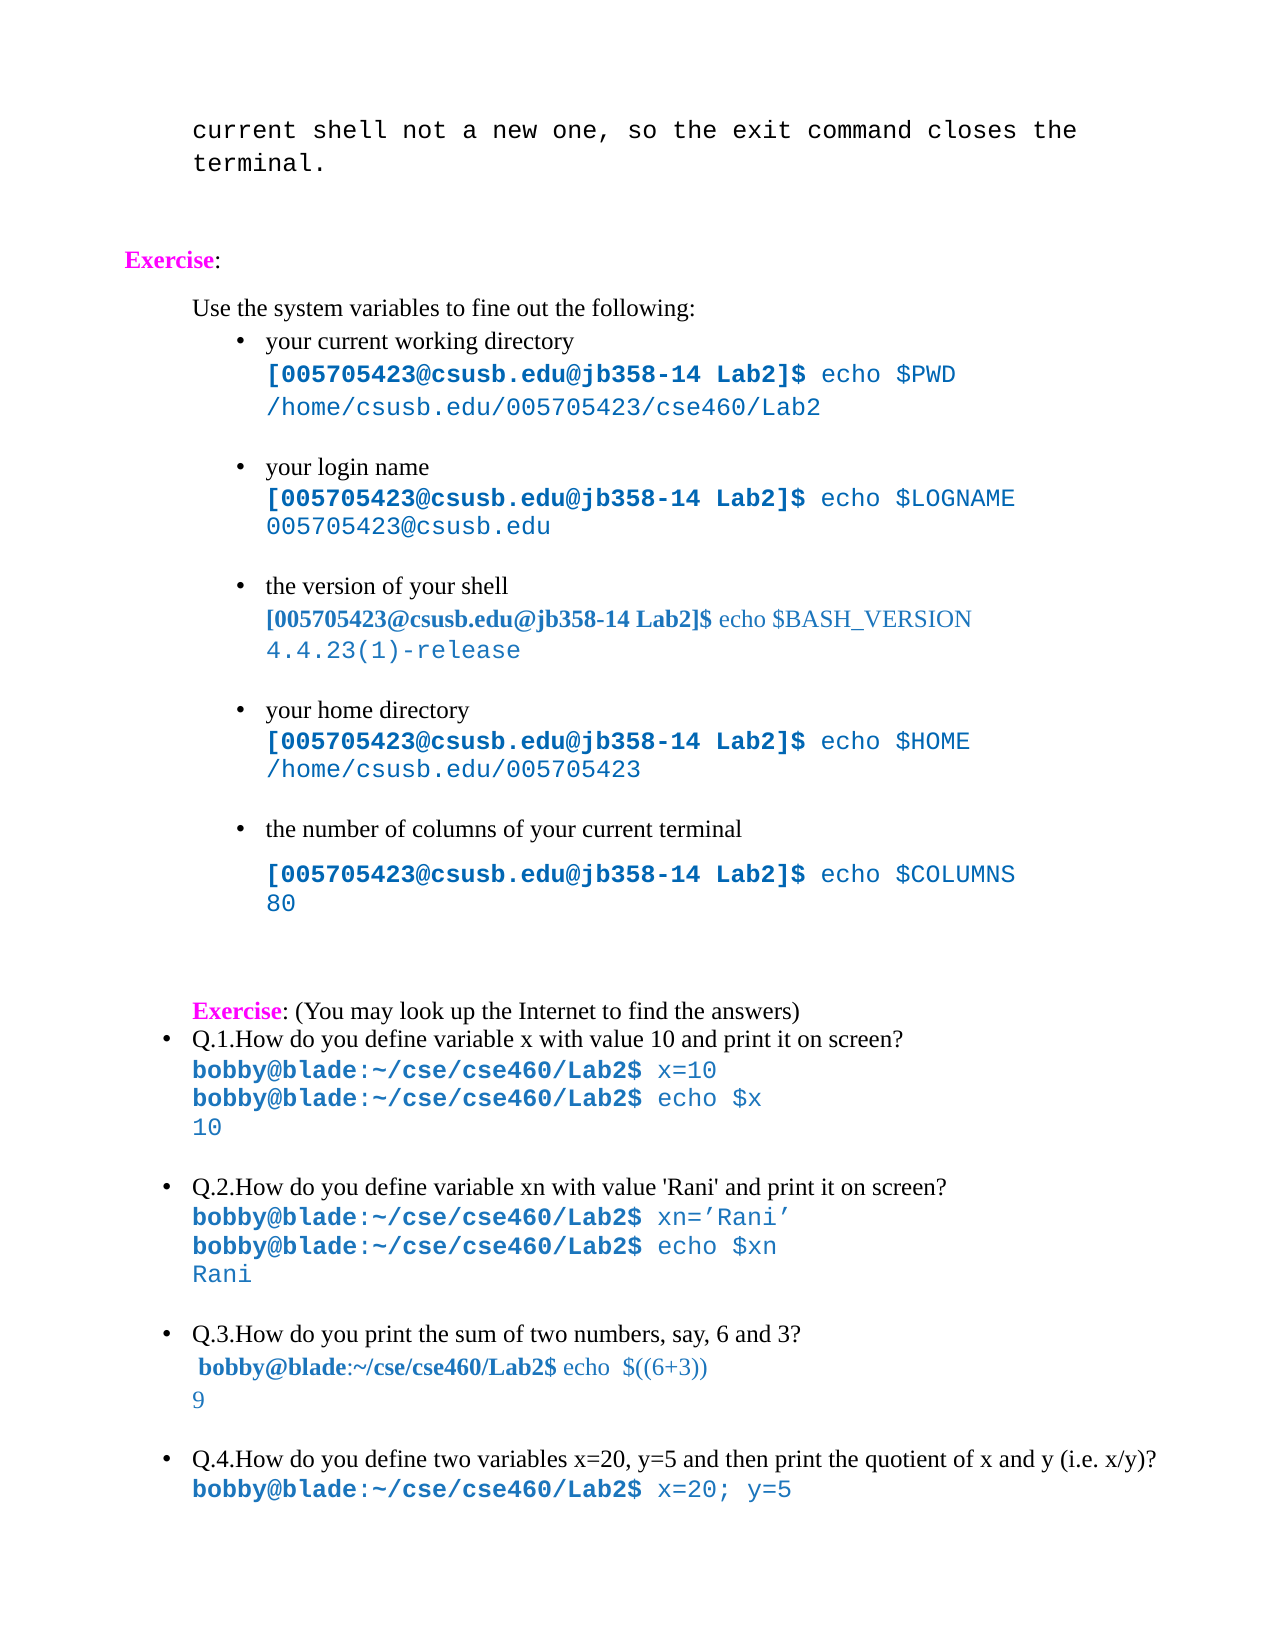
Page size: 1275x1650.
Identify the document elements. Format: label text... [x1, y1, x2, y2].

text Exercise: [118, 245, 1157, 274]
text [005705423@csusb.edu@jb358-14 Lab2]$ echo $BASH_VERSION [118, 604, 1157, 633]
list Q.1.How do you define variable x with value 10 and print it on screen? [162, 1024, 1157, 1053]
text 80 [118, 890, 1157, 919]
list your home directory [236, 695, 1157, 724]
text 005705423@csusb.edu [118, 513, 1157, 542]
text bobby@blade:~/cse/cse460/Lab2$ echo $xn [118, 1233, 1157, 1262]
list your login name [236, 452, 1157, 481]
list Q.3.How do you print the sum of two numbers, say, 6 and 3? [162, 1319, 1157, 1348]
list the number of columns of your current terminal [236, 814, 1157, 843]
list the version of your shell [236, 571, 1157, 600]
text 10 [118, 1114, 1157, 1142]
list bobby@blade:~/cse/cse460/Lab2$ xn=’Rani’ [162, 1205, 1157, 1233]
text 4.4.23(1)-release [118, 637, 1157, 666]
list [005705423@csusb.edu@jb358-14 Lab2]$ echo $LOGNAME [236, 485, 1157, 513]
list your current working directory [236, 326, 1157, 355]
text Exercise: (You may look up the Internet to find the answers) [118, 996, 1157, 1024]
text Rani [118, 1262, 1157, 1290]
text current shell not a new one, so the exit command closes the terminal. [118, 118, 1157, 179]
text 9 [118, 1386, 1157, 1414]
list Q.2.How do you define variable xn with value 'Rani' and print it on screen? [162, 1172, 1157, 1201]
text /home/csusb.edu/005705423/cse460/Lab2 [118, 394, 1157, 423]
list Use the system variables to fine out the following: [162, 293, 1157, 322]
list bobby@blade:~/cse/cse460/Lab2$ x=20; y=5 [162, 1477, 1157, 1505]
list Q.4.How do you define two variables x=20, y=5 and then print the quotient of x and y (i.e. x/y)? [162, 1444, 1157, 1472]
list bobby@blade:~/cse/cse460/Lab2$ x=10 [162, 1057, 1157, 1086]
text [005705423@csusb.edu@jb358-14 Lab2]$ echo $PWD [118, 359, 1157, 390]
list [005705423@csusb.edu@jb358-14 Lab2]$ echo $COLUMNS [236, 862, 1157, 890]
list bobby@blade:~/cse/cse460/Lab2$ echo $((6+3)) [162, 1352, 1157, 1381]
text bobby@blade:~/cse/cse460/Lab2$ echo $x [118, 1086, 1157, 1114]
text /home/csusb.edu/005705423 [118, 757, 1157, 785]
list [005705423@csusb.edu@jb358-14 Lab2]$ echo $HOME [236, 728, 1157, 757]
